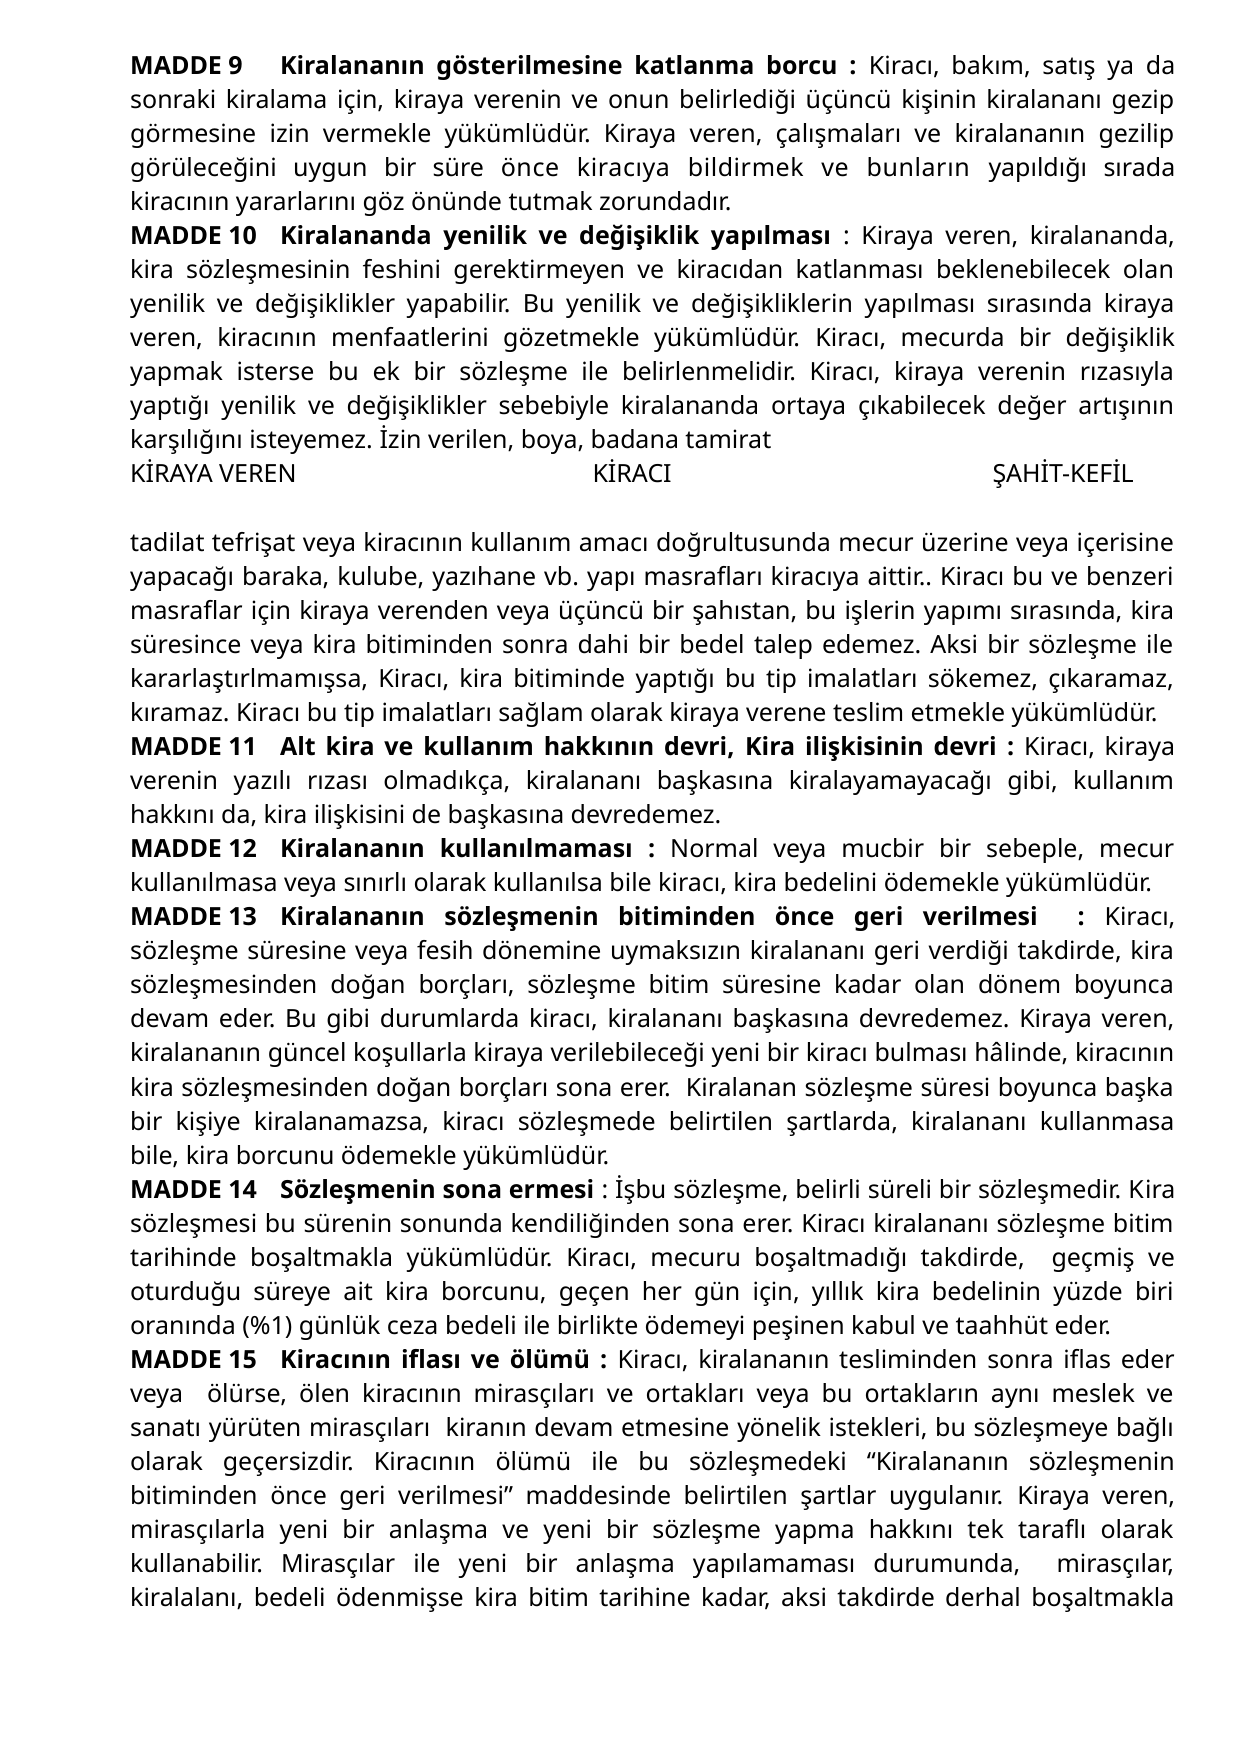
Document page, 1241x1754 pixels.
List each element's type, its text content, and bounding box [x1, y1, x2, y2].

text KİRAYA VEREN KİRACI ŞAHİT-KEFİL [130, 456, 1175, 490]
text MADDE 12 Kiralananın kullanılmaması : Normal veya mucbir bir sebeple, mecur kullanılmasa veya sınırlı olarak kullanılsa bile kiracı, kira bedelini ödemekle yükümlüdür. [130, 831, 1175, 899]
text MADDE 13 Kiralananın sözleşmenin bitiminden önce geri verilmesi : Kiracı, sözleşme süresine veya fesih dönemine uymaksızın kiralananı geri verdiği takdirde, kira sözleşmesinden doğan borçları, sözleşme bitim süresine kadar olan dönem boyunca devam eder. Bu gibi durumlarda kiracı, kiralananı başkasına devredemez. Kiraya veren, kiralananın güncel koşullarla kiraya verilebileceği yeni bir kiracı bulması hâlinde, kiracının kira sözleşmesinden doğan borçları sona erer. Kiralanan sözleşme süresi boyunca başka bir kişiye kiralanamazsa, kiracı sözleşmede belirtilen şartlarda, kiralananı kullanmasa bile, kira borcunu ödemekle yükümlüdür. [130, 899, 1175, 1171]
text MADDE 11 Alt kira ve kullanım hakkının devri, Kira ilişkisinin devri : Kiracı, kiraya verenin yazılı rızası olmadıkça, kiralananı başkasına kiralayamayacağı gibi, kullanım hakkını da, kira ilişkisini de başkasına devredemez. [130, 728, 1175, 831]
text tadilat tefrişat veya kiracının kullanım amacı doğrultusunda mecur üzerine veya içerisine yapacağı baraka, kulube, yazıhane vb. yapı masrafları kiracıya aittir.. Kiracı bu ve benzeri masraflar için kiraya verenden veya üçüncü bir şahıstan, bu işlerin yapımı sırasında, kira süresince veya kira bitiminden sonra dahi bir bedel talep edemez. Aksi bir sözleşme ile kararlaştırlmamışsa, Kiracı, kira bitiminde yaptığı bu tip imalatları sökemez, çıkaramaz, kıramaz. Kiracı bu tip imalatları sağlam olarak kiraya verene teslim etmekle yükümlüdür. [130, 524, 1175, 728]
text MADDE 9 Kiralananın gösterilmesine katlanma borcu : Kiracı, bakım, satış ya da sonraki kiralama için, kiraya verenin ve onun belirlediği üçüncü kişinin kiralananı gezip görmesine izin vermekle yükümlüdür. Kiraya veren, çalışmaları ve kiralananın gezilip görüleceğini uygun bir süre önce kiracıya bildirmek ve bunların yapıldığı sırada kiracının yararlarını göz önünde tutmak zorundadır. [130, 47, 1175, 218]
text MADDE 14 Sözleşmenin sona ermesi : İşbu sözleşme, belirli süreli bir sözleşmedir. Kira sözleşmesi bu sürenin sonunda kendiliğinden sona erer. Kiracı kiralananı sözleşme bitim tarihinde boşaltmakla yükümlüdür. Kiracı, mecuru boşaltmadığı takdirde, geçmiş ve oturduğu süreye ait kira borcunu, geçen her gün için, yıllık kira bedelinin yüzde biri oranında (%1) günlük ceza bedeli ile birlikte ödemeyi peşinen kabul ve taahhüt eder. [130, 1171, 1175, 1342]
text MADDE 15 Kiracının iflası ve ölümü : Kiracı, kiralananın tesliminden sonra iflas eder veya ölürse, ölen kiracının mirasçıları ve ortakları veya bu ortakların aynı meslek ve sanatı yürüten mirasçıları kiranın devam etmesine yönelik istekleri, bu sözleşmeye bağlı olarak geçersizdir. Kiracının ölümü ile bu sözleşmedeki “Kiralananın sözleşmenin bitiminden önce geri verilmesi” maddesinde belirtilen şartlar uygulanır. Kiraya veren, mirasçılarla yeni bir anlaşma ve yeni bir sözleşme yapma hakkını tek taraflı olarak kullanabilir. Mirasçılar ile yeni bir anlaşma yapılamaması durumunda, mirasçılar, kiralalanı, bedeli ödenmişse kira bitim tarihine kadar, aksi takdirde derhal boşaltmakla [130, 1342, 1175, 1614]
text MADDE 10 Kiralananda yenilik ve değişiklik yapılması : Kiraya veren, kiralananda, kira sözleşmesinin feshini gerektirmeyen ve kiracıdan katlanması beklenebilecek olan yenilik ve değişiklikler yapabilir. Bu yenilik ve değişikliklerin yapılması sırasında kiraya veren, kiracının menfaatlerini gözetmekle yükümlüdür. Kiracı, mecurda bir değişiklik yapmak isterse bu ek bir sözleşme ile belirlenmelidir. Kiracı, kiraya verenin rızasıyla yaptığı yenilik ve değişiklikler sebebiyle kiralananda ortaya çıkabilecek değer artışının karşılığını isteyemez. İzin verilen, boya, badana tamirat [130, 218, 1175, 456]
